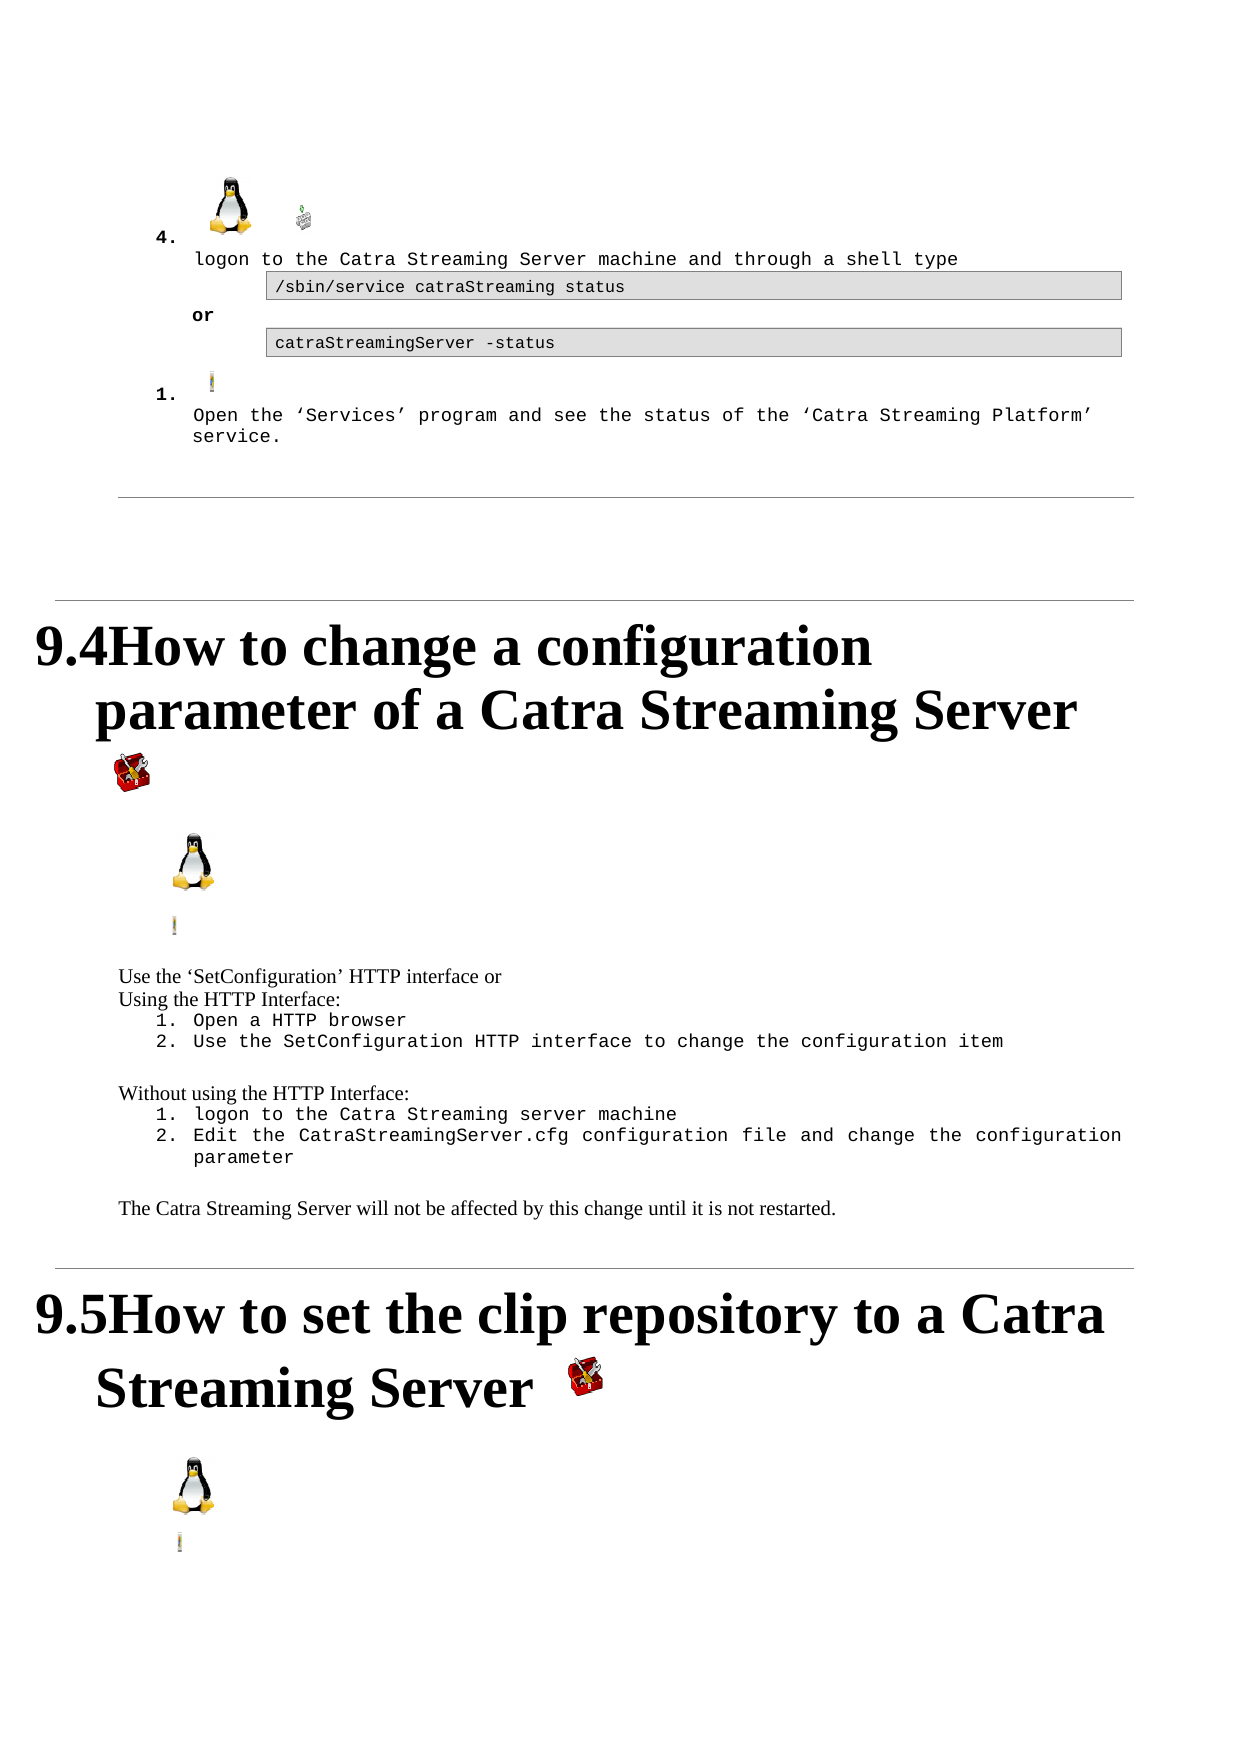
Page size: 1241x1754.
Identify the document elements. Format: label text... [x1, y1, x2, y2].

picture [172, 915, 177, 935]
list Open a HTTP browser [156, 1011, 1122, 1032]
text service. [192, 427, 1122, 448]
picture [296, 203, 312, 235]
picture [172, 1457, 214, 1515]
picture [209, 177, 252, 235]
picture [172, 833, 214, 891]
list Edit the CatraStreamingServer.cfg configuration file and change the configuration parameter [156, 1126, 1122, 1169]
text Without using the HTTP Interface: [118, 1082, 1122, 1105]
text catraStreamingServer -status [267, 329, 1121, 356]
text Use the ‘SetConfiguration’ HTTP interface or [118, 964, 1122, 988]
text Using the HTTP Interface: [118, 988, 1122, 1011]
text /sbin/service catraStreaming status [267, 272, 1121, 299]
list Open the ‘Services’ program and see the status of the ‘Catra Streaming Platform’ [156, 406, 1122, 427]
picture [177, 1532, 182, 1552]
list Use the SetConfiguration HTTP interface to change the configuration item [156, 1032, 1122, 1053]
text or [118, 306, 1122, 327]
picture [209, 371, 214, 392]
subtitle How to change a configuration parameter of a Catra Streaming Server [55, 601, 1134, 803]
subtitle How to set the clip repository to a Catra Streaming Server [55, 1269, 1134, 1420]
list logon to the Catra Streaming Server machine and through a shell type [156, 249, 1122, 271]
list logon to the Catra Streaming server machine [156, 1105, 1122, 1126]
picture [111, 751, 153, 795]
text The Catra Streaming Server will not be affected by this change until it is not restarted. [118, 1197, 1122, 1220]
picture [565, 1355, 606, 1399]
